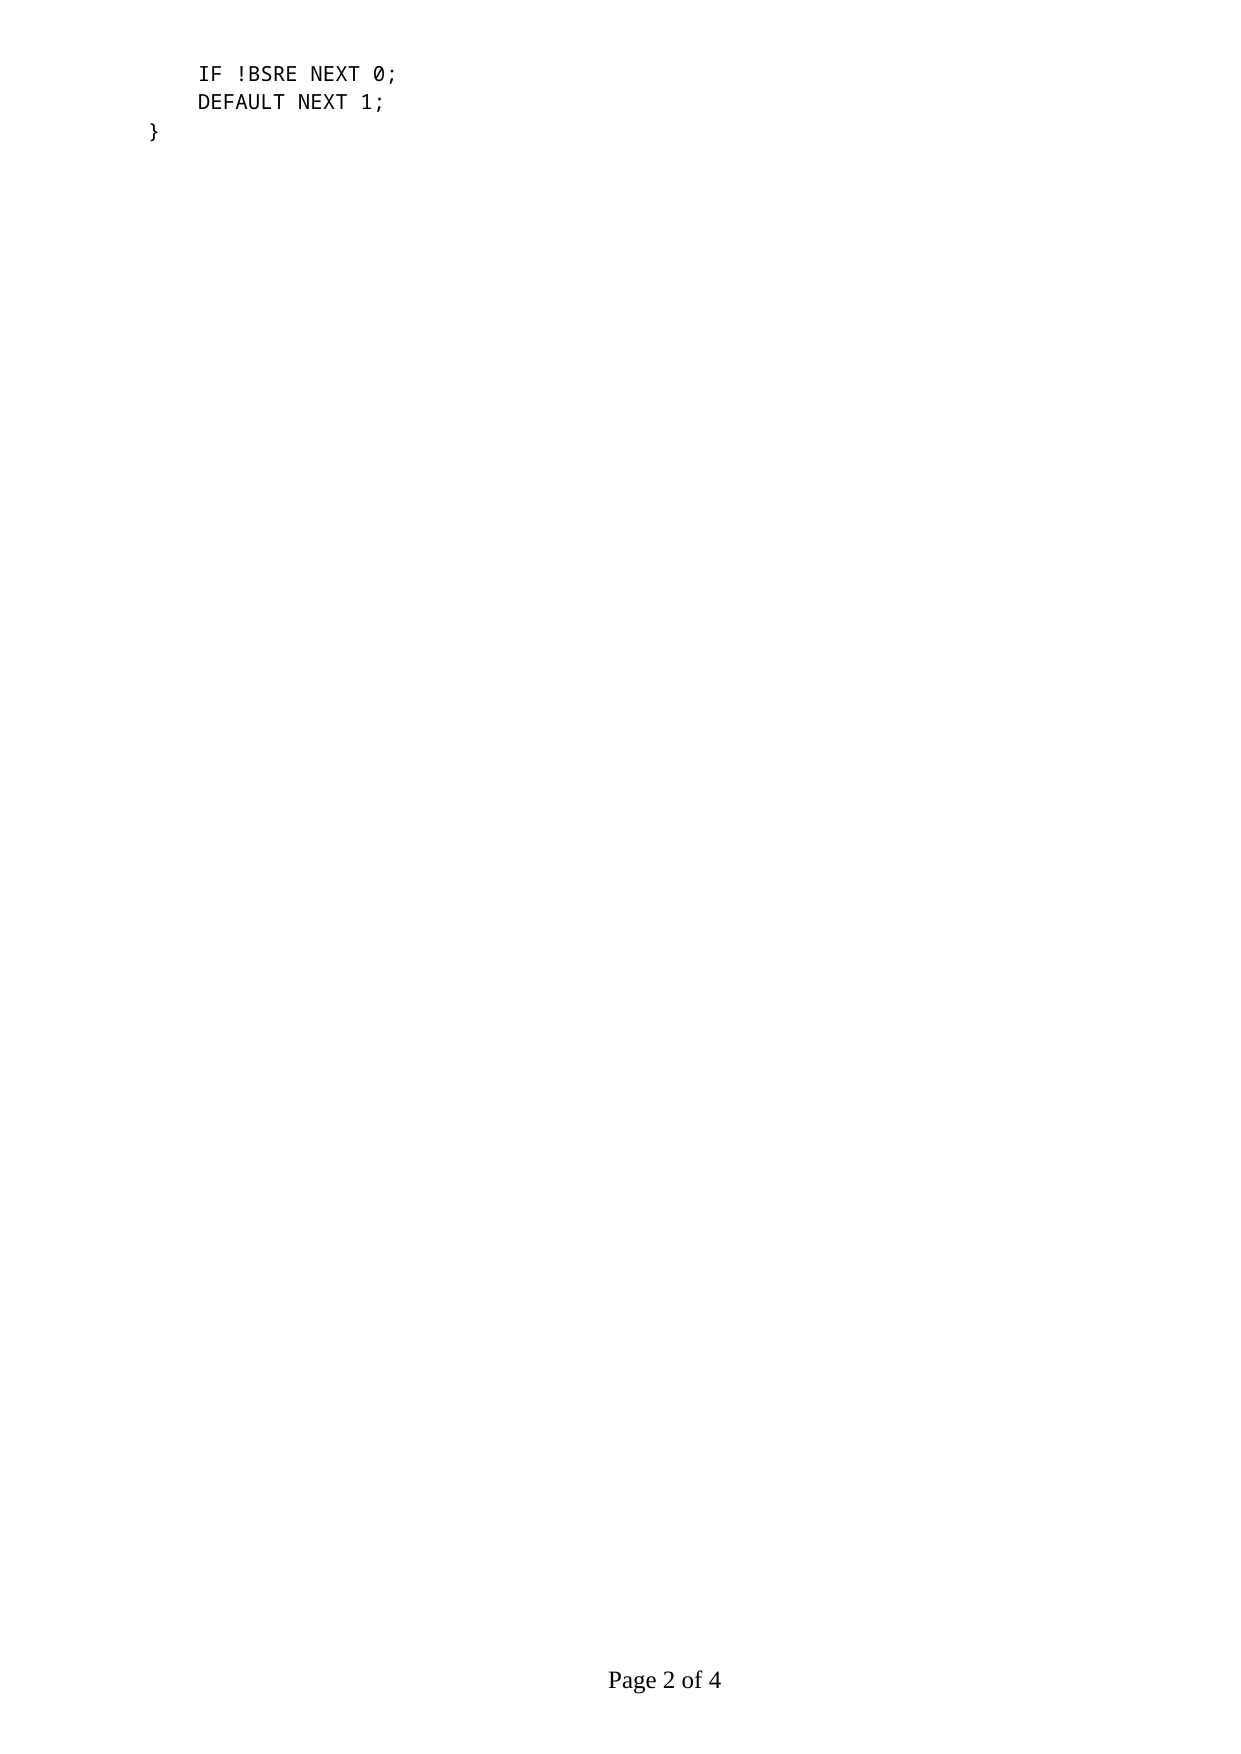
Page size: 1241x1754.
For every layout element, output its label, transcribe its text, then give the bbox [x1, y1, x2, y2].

text IF !BSRE NEXT 0; [148, 59, 1181, 87]
text DEFAULT NEXT 1; [148, 87, 1181, 116]
text } [148, 116, 1181, 144]
